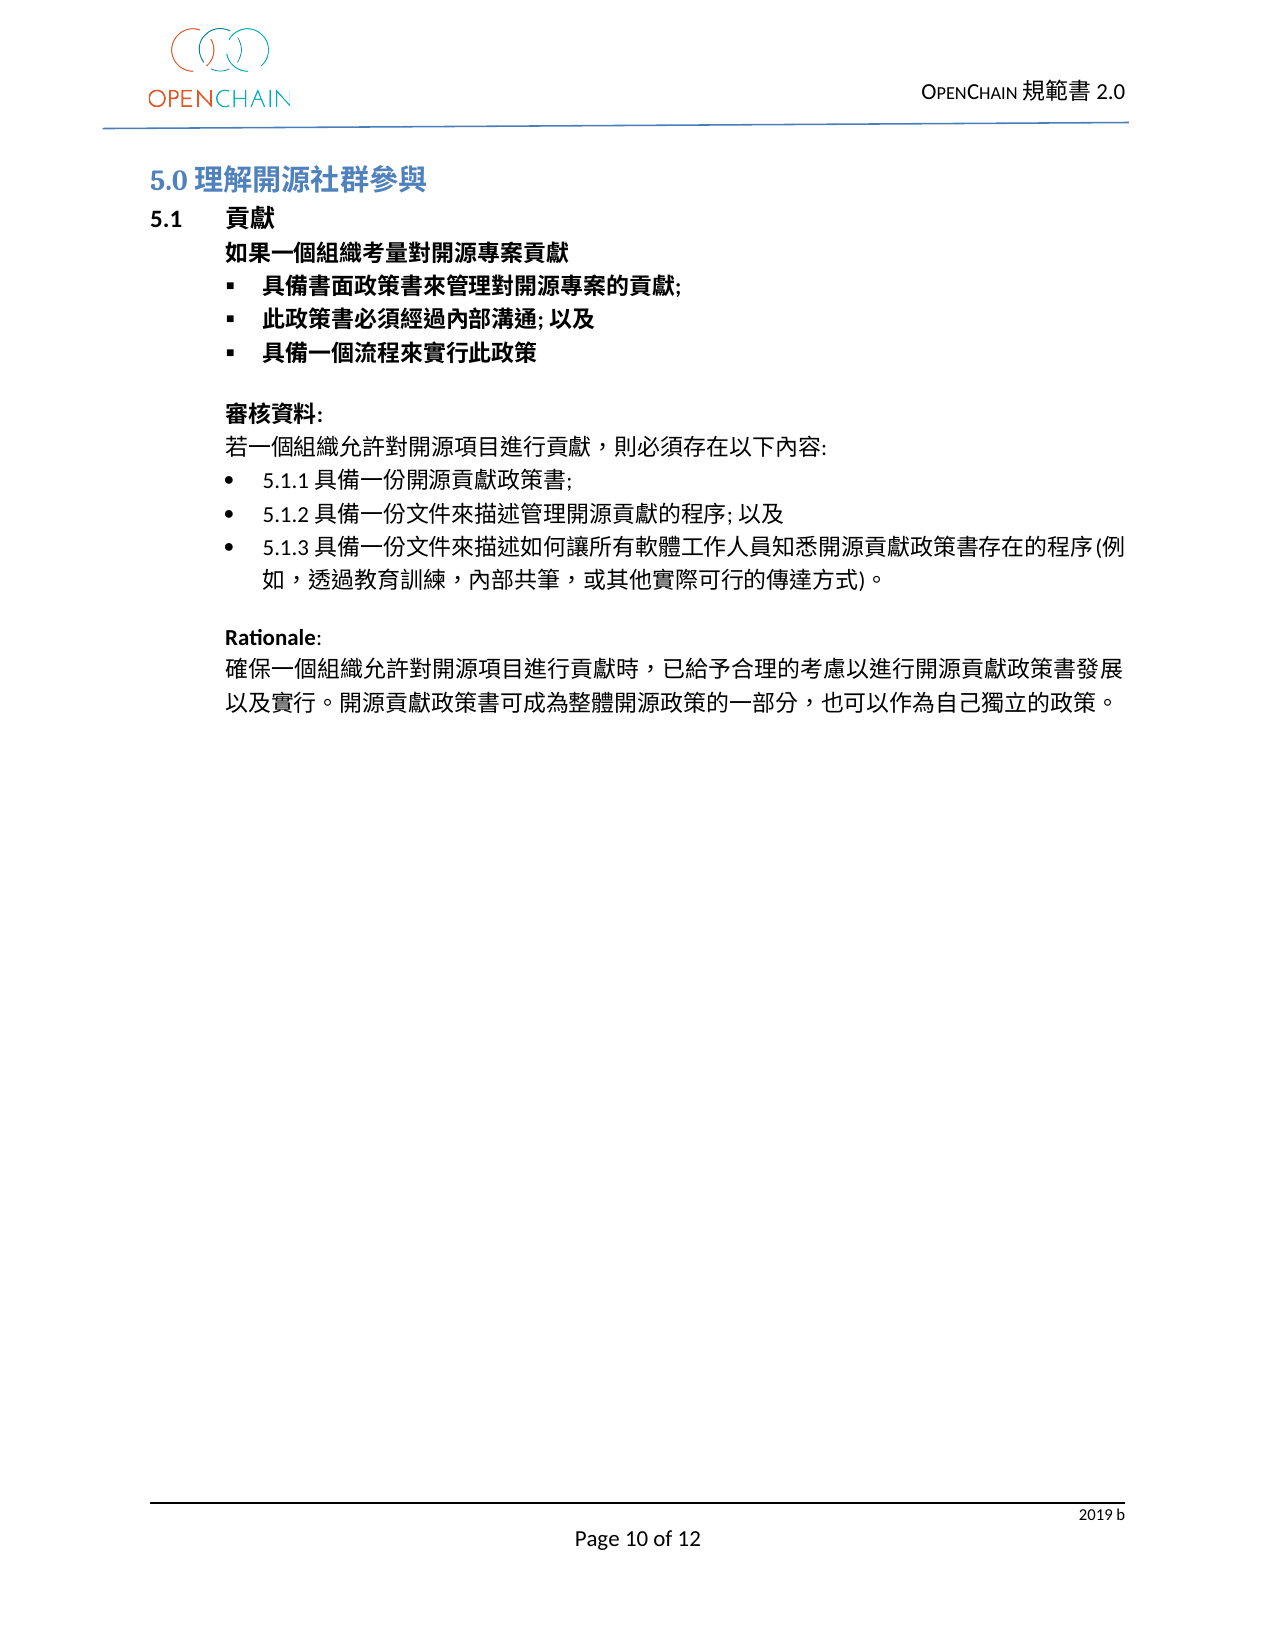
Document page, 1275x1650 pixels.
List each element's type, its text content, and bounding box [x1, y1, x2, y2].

list 5.1.1 具備一份開源貢獻政策書; [225, 462, 1125, 495]
text 5.1 貢獻 [150, 198, 1125, 235]
text 確保一個組織允許對開源項目進行貢獻時，已給予合理的考慮以進行開源貢獻政策書發展以及實行。開源貢獻政策書可成為整體開源政策的一部分，也可以作為自己獨立的政策。 [225, 651, 1125, 718]
text 若一個組織允許對開源項目進行貢獻，則必須存在以下內容: [225, 429, 1125, 462]
subtitle 5.0 理解開源社群參與 [150, 156, 1125, 198]
list 具備一個流程來實行此政策 [225, 334, 1125, 368]
list 5.1.2 具備一份文件來描述管理開源貢獻的程序; 以及 [225, 495, 1125, 529]
text 如果一個組織考量對開源專案貢獻 [225, 235, 1125, 268]
list 5.1.3 具備一份文件來描述如何讓所有軟體工作人員知悉開源貢獻政策書存在的程序(例如，透過教育訓練，內部共筆，或其他實際可行的傳達方式)。 [225, 529, 1125, 595]
picture [148, 28, 290, 108]
list 具備書面政策書來管理對開源專案的貢獻; [225, 268, 1125, 301]
text Rationale: [225, 623, 1125, 651]
list 此政策書必須經過內部溝通; 以及 [225, 301, 1125, 334]
text 審核資料: [225, 396, 1125, 429]
